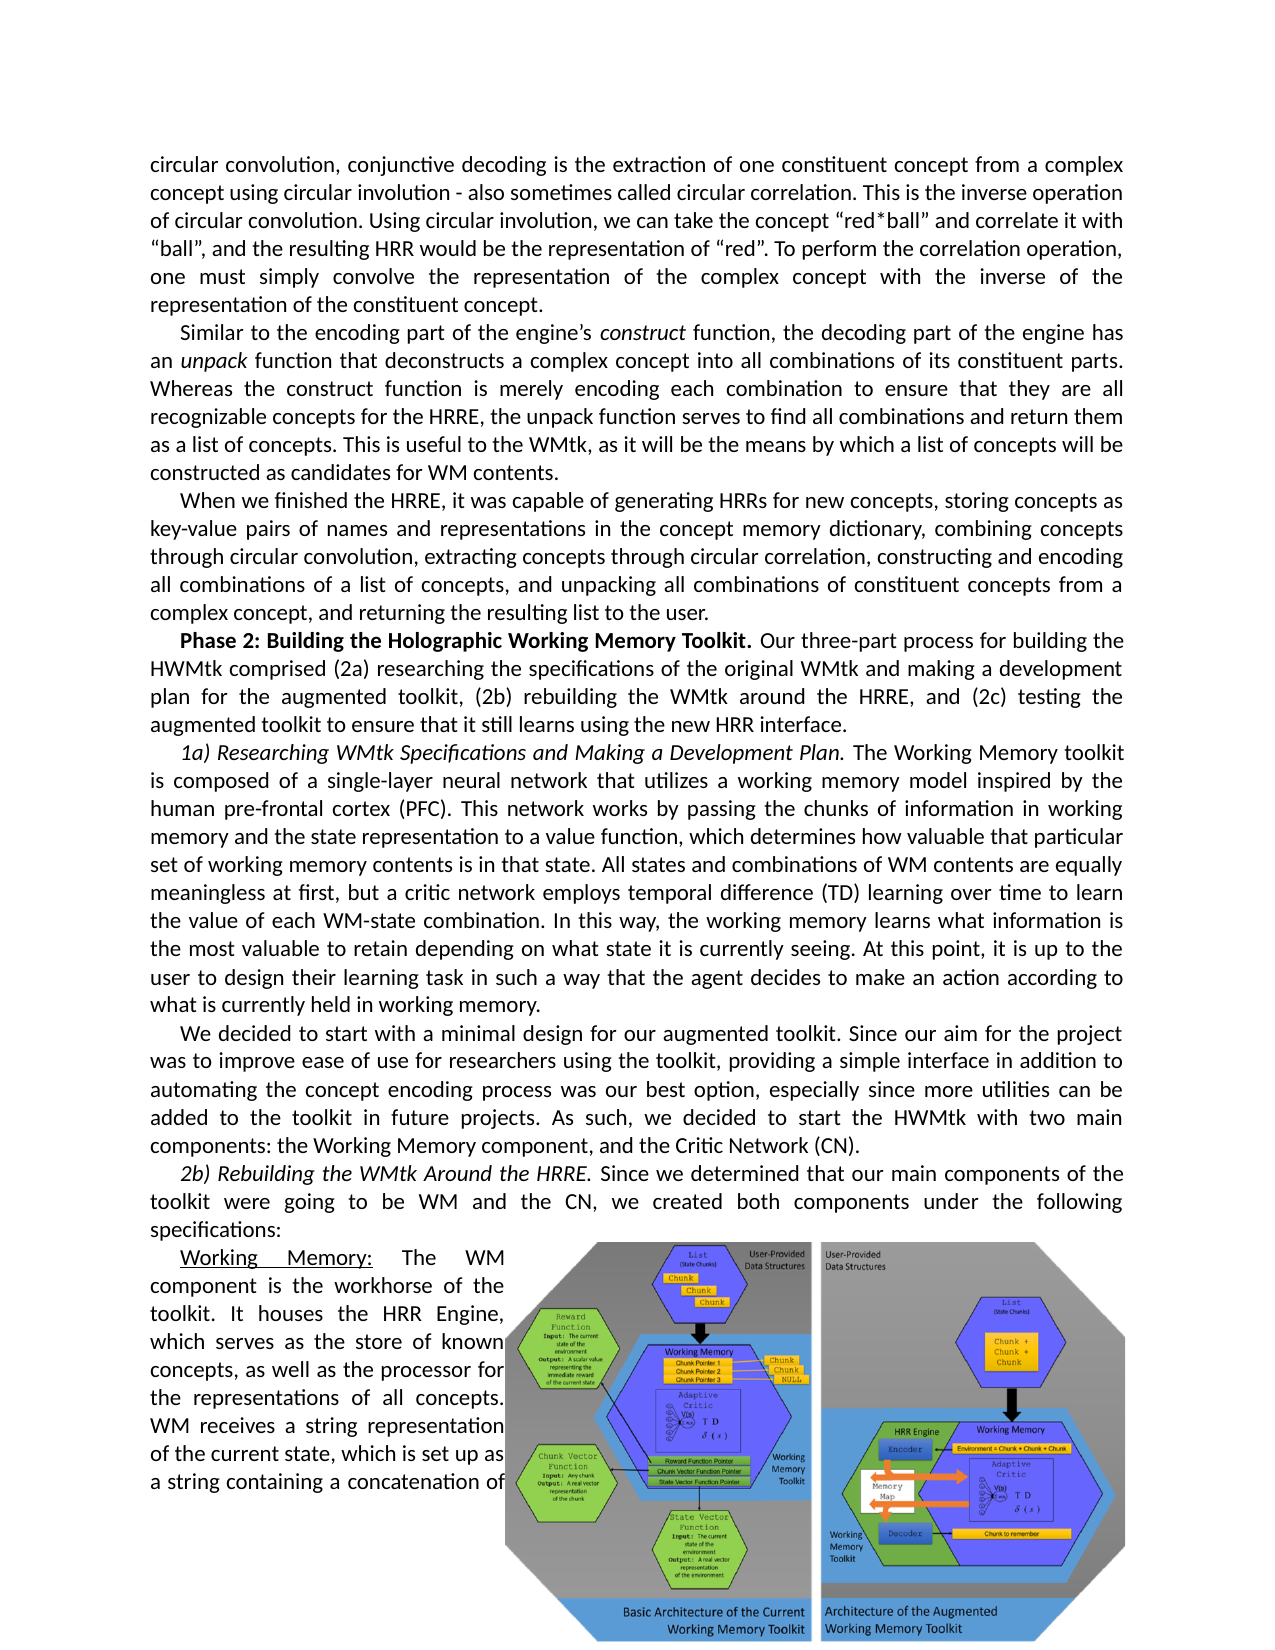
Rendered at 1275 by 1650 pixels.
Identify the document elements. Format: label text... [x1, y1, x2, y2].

text 2b) Rebuilding the WMtk Around the HRRE. Since we determined that our main components of the toolkit were going to be WM and the CN, we created both components under the following specifications: [150, 1159, 1125, 1243]
text Phase 2: Building the Holographic Working Memory Toolkit. Our three-part process for building the HWMtk comprised (2a) researching the specifications of the original WMtk and making a development plan for the augmented toolkit, (2b) rebuilding the WMtk around the HRRE, and (2c) testing the augmented toolkit to ensure that it still learns using the new HRR interface. [150, 626, 1125, 738]
text We decided to start with a minimal design for our augmented toolkit. Since our aim for the project was to improve ease of use for researchers using the toolkit, providing a simple interface in addition to automating the concept encoding process was our best option, especially since more utilities can be added to the toolkit in future projects. As such, we decided to start the HWMtk with two main components: the Working Memory component, and the Critic Network (CN). [150, 1019, 1125, 1159]
text circular convolution, conjunctive decoding is the extraction of one constituent concept from a complex concept using circular involution - also sometimes called circular correlation. This is the inverse operation of circular convolution. Using circular involution, we can take the concept “red*ball” and correlate it with “ball”, and the resulting HRR would be the representation of “red”. To perform the correlation operation, one must simply convolve the representation of the complex concept with the inverse of the representation of the constituent concept. [150, 150, 1125, 318]
text Similar to the encoding part of the engine’s construct function, the decoding part of the engine has an unpack function that deconstructs a complex concept into all combinations of its constituent parts. Whereas the construct function is merely encoding each combination to ensure that they are all recognizable concepts for the HRRE, the unpack function serves to find all combinations and return them as a list of concepts. This is useful to the WMtk, as it will be the means by which a list of concepts will be constructed as candidates for WM contents. [150, 318, 1125, 486]
text 1a) Researching WMtk Specifications and Making a Development Plan. The Working Memory toolkit is composed of a single-layer neural network that utilizes a working memory model inspired by the human pre-frontal cortex (PFC). This network works by passing the chunks of information in working memory and the state representation to a value function, which determines how valuable that particular set of working memory contents is in that state. All states and combinations of WM contents are equally meaningless at first, but a critic network employs temporal difference (TD) learning over time to learn the value of each WM-state combination. In this way, the working memory learns what information is the most valuable to retain depending on what state it is currently seeing. At this point, it is up to the user to design their learning task in such a way that the agent decides to make an action according to what is currently held in working memory. [150, 738, 1125, 1019]
text When we finished the HRRE, it was capable of generating HRRs for new concepts, storing concepts as key-value pairs of names and representations in the concept memory dictionary, combining concepts through circular convolution, extracting concepts through circular correlation, constructing and encoding all combinations of a list of concepts, and unpacking all combinations of constituent concepts from a complex concept, and returning the resulting list to the user. [150, 486, 1125, 626]
text Working Memory: The WM component is the workhorse of the toolkit. It houses the HRR Engine, which serves as the store of known concepts, as well as the processor for the representations of all concepts. WM receives a string representation of the current state, which is set up as a string containing a concatenation of [150, 1243, 595, 1495]
